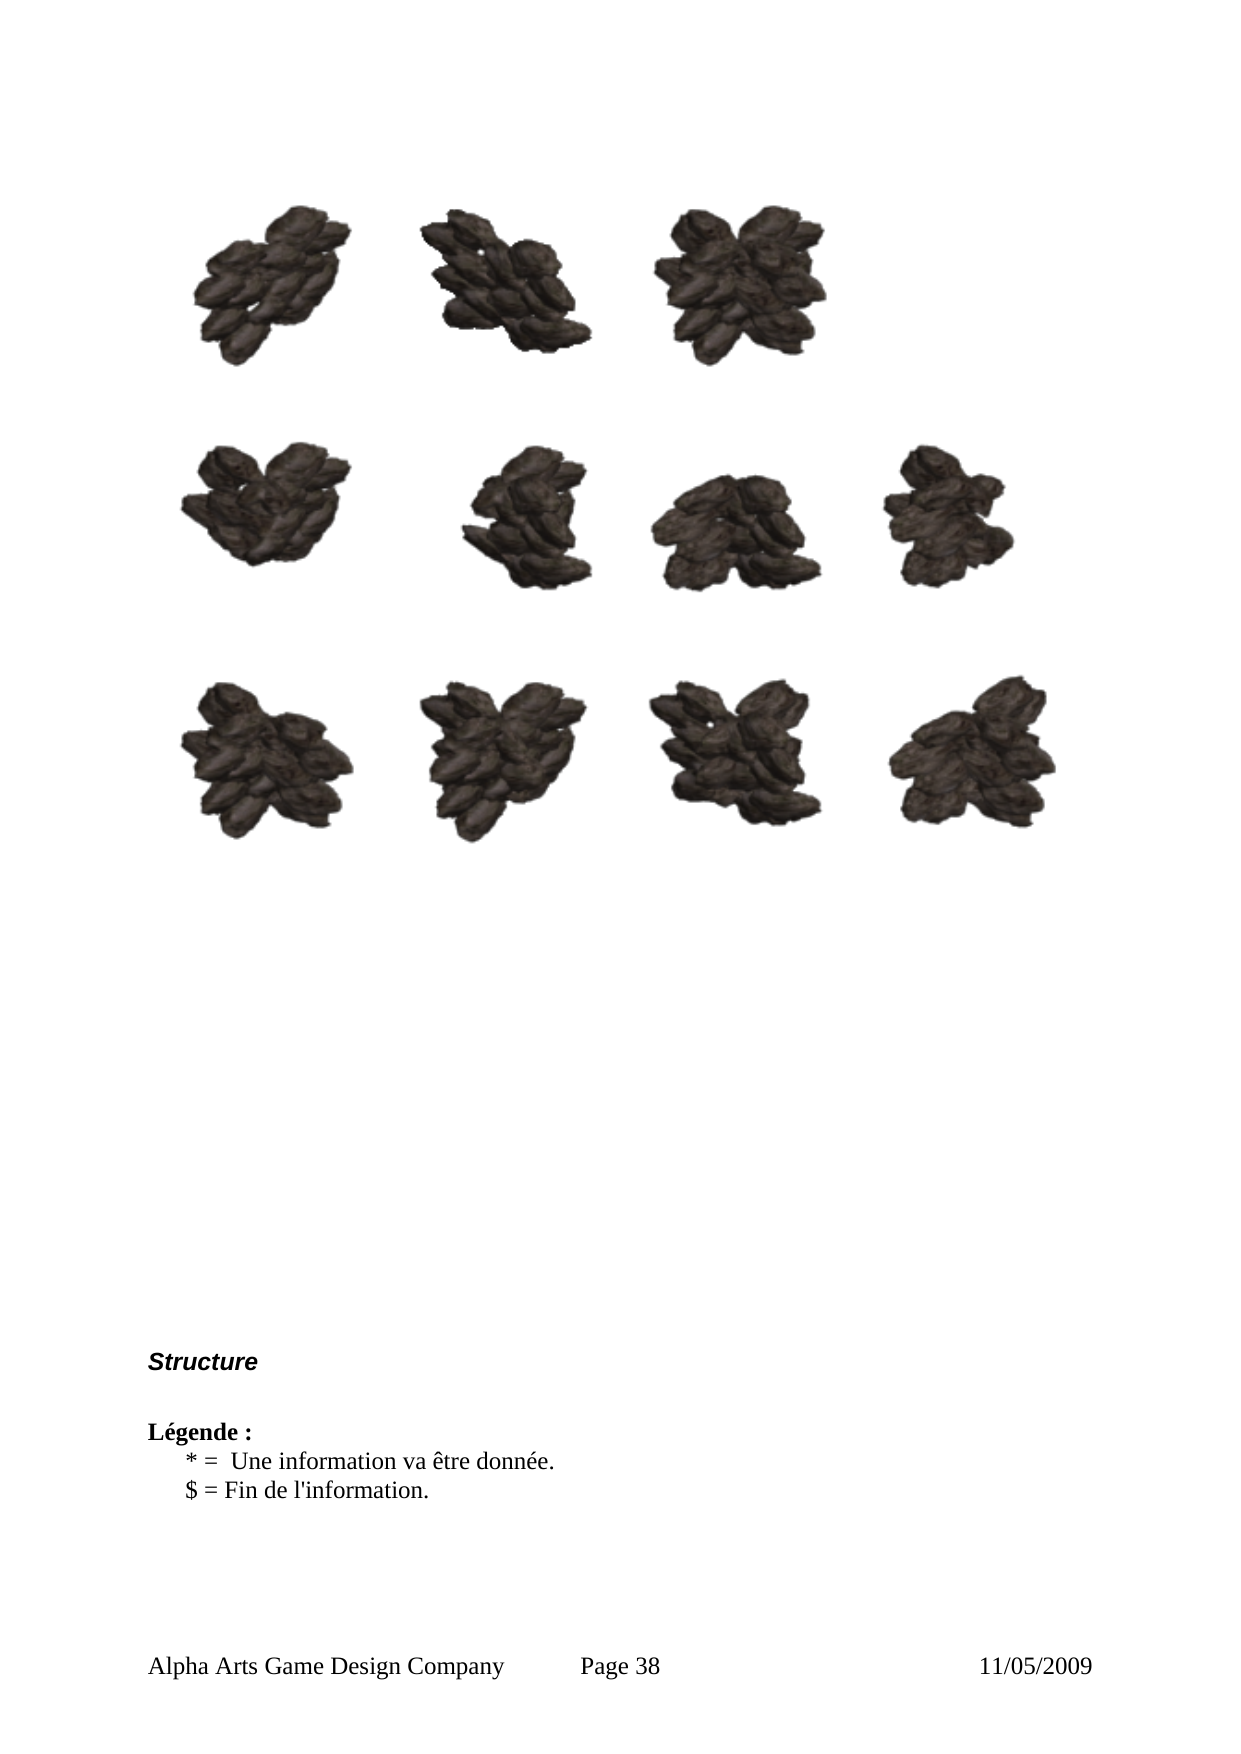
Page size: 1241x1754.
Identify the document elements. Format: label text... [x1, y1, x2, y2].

picture [147, 147, 1093, 1093]
text Légende : [148, 1417, 1092, 1446]
subtitle Structure [148, 1347, 1092, 1376]
list * = Une information va être donnée. [148, 1446, 1092, 1475]
list $ = Fin de l'information. [148, 1475, 1092, 1503]
